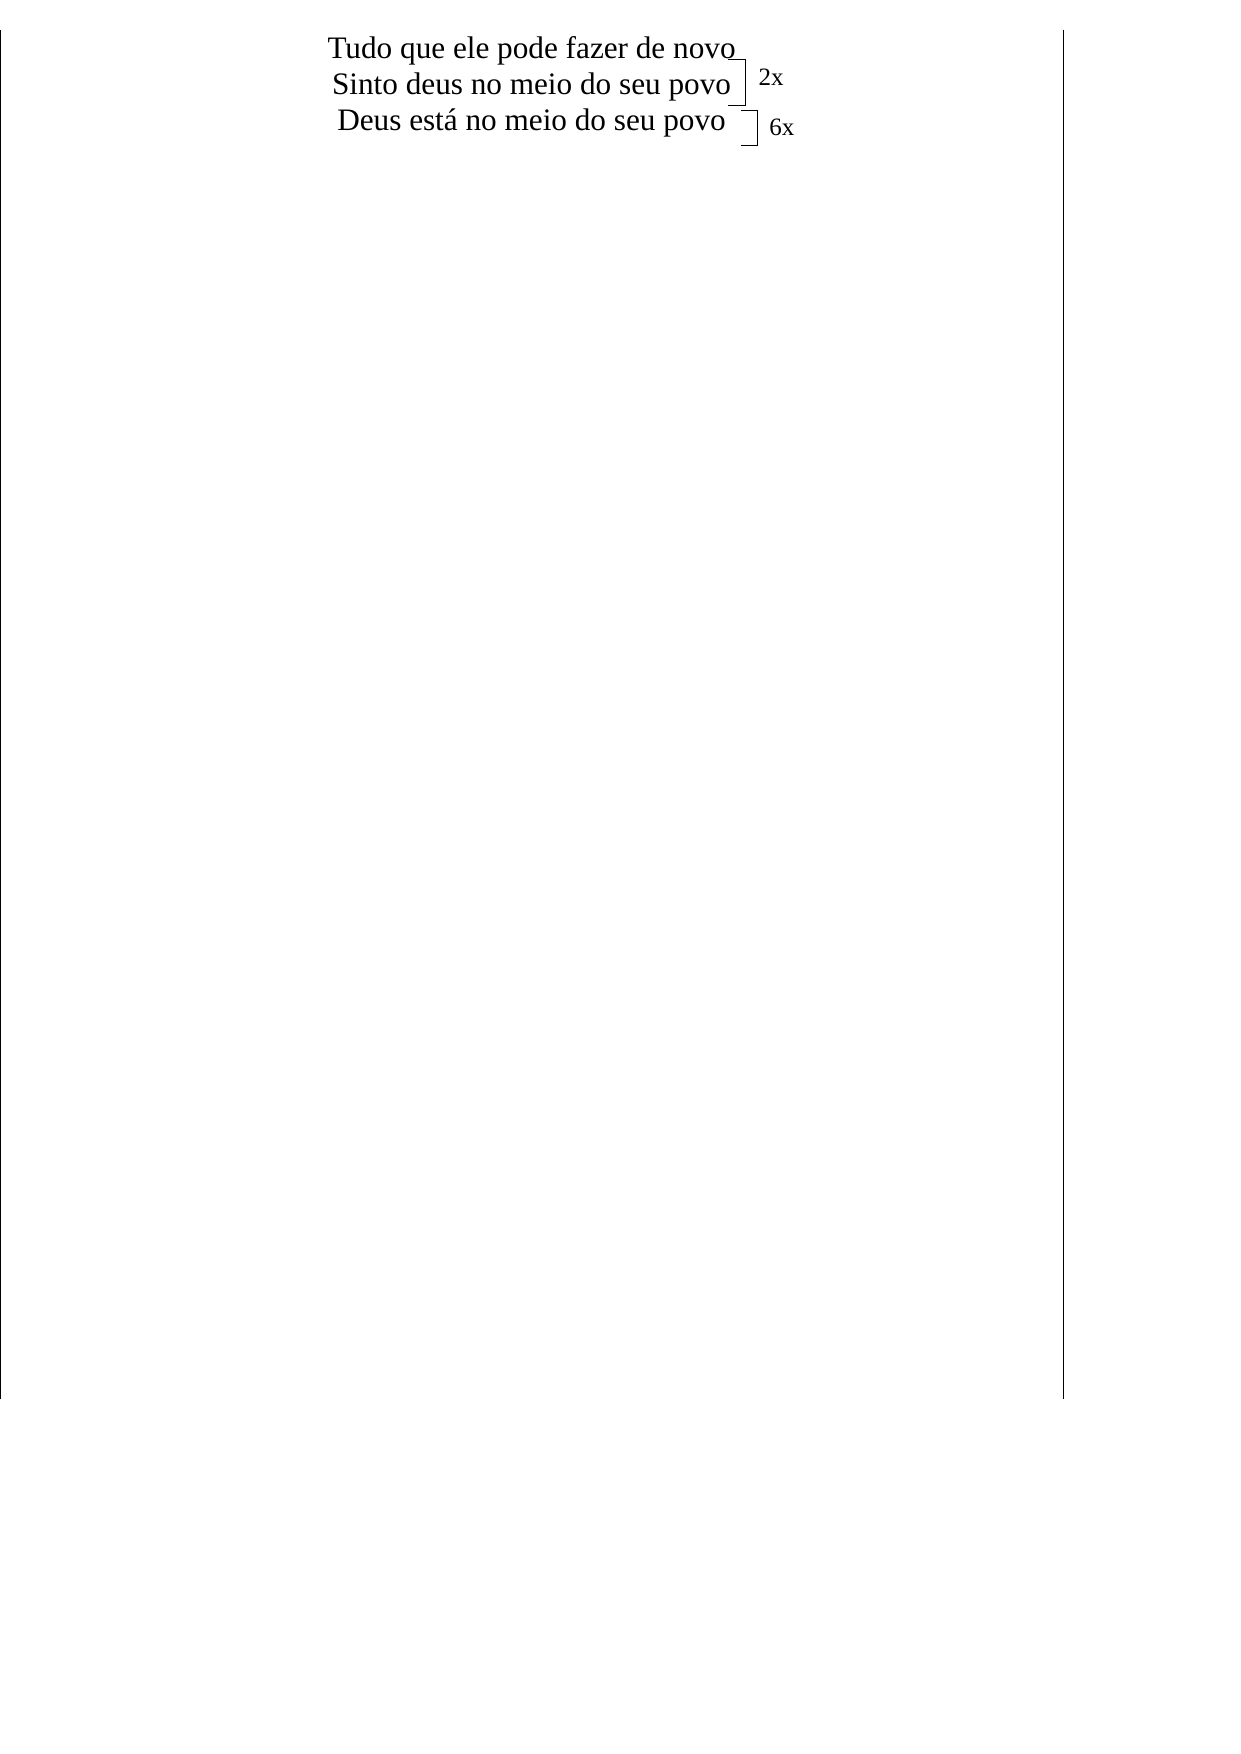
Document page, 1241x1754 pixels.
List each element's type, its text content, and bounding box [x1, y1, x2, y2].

text Deus está no meio do seu povo [1, 101, 1063, 137]
text Sinto deus no meio do seu povo [1, 65, 745, 101]
text Tudo que ele pode fazer de novo [0, 29, 1063, 65]
text Sinto deus no meio do seu povo [746, 65, 1063, 101]
